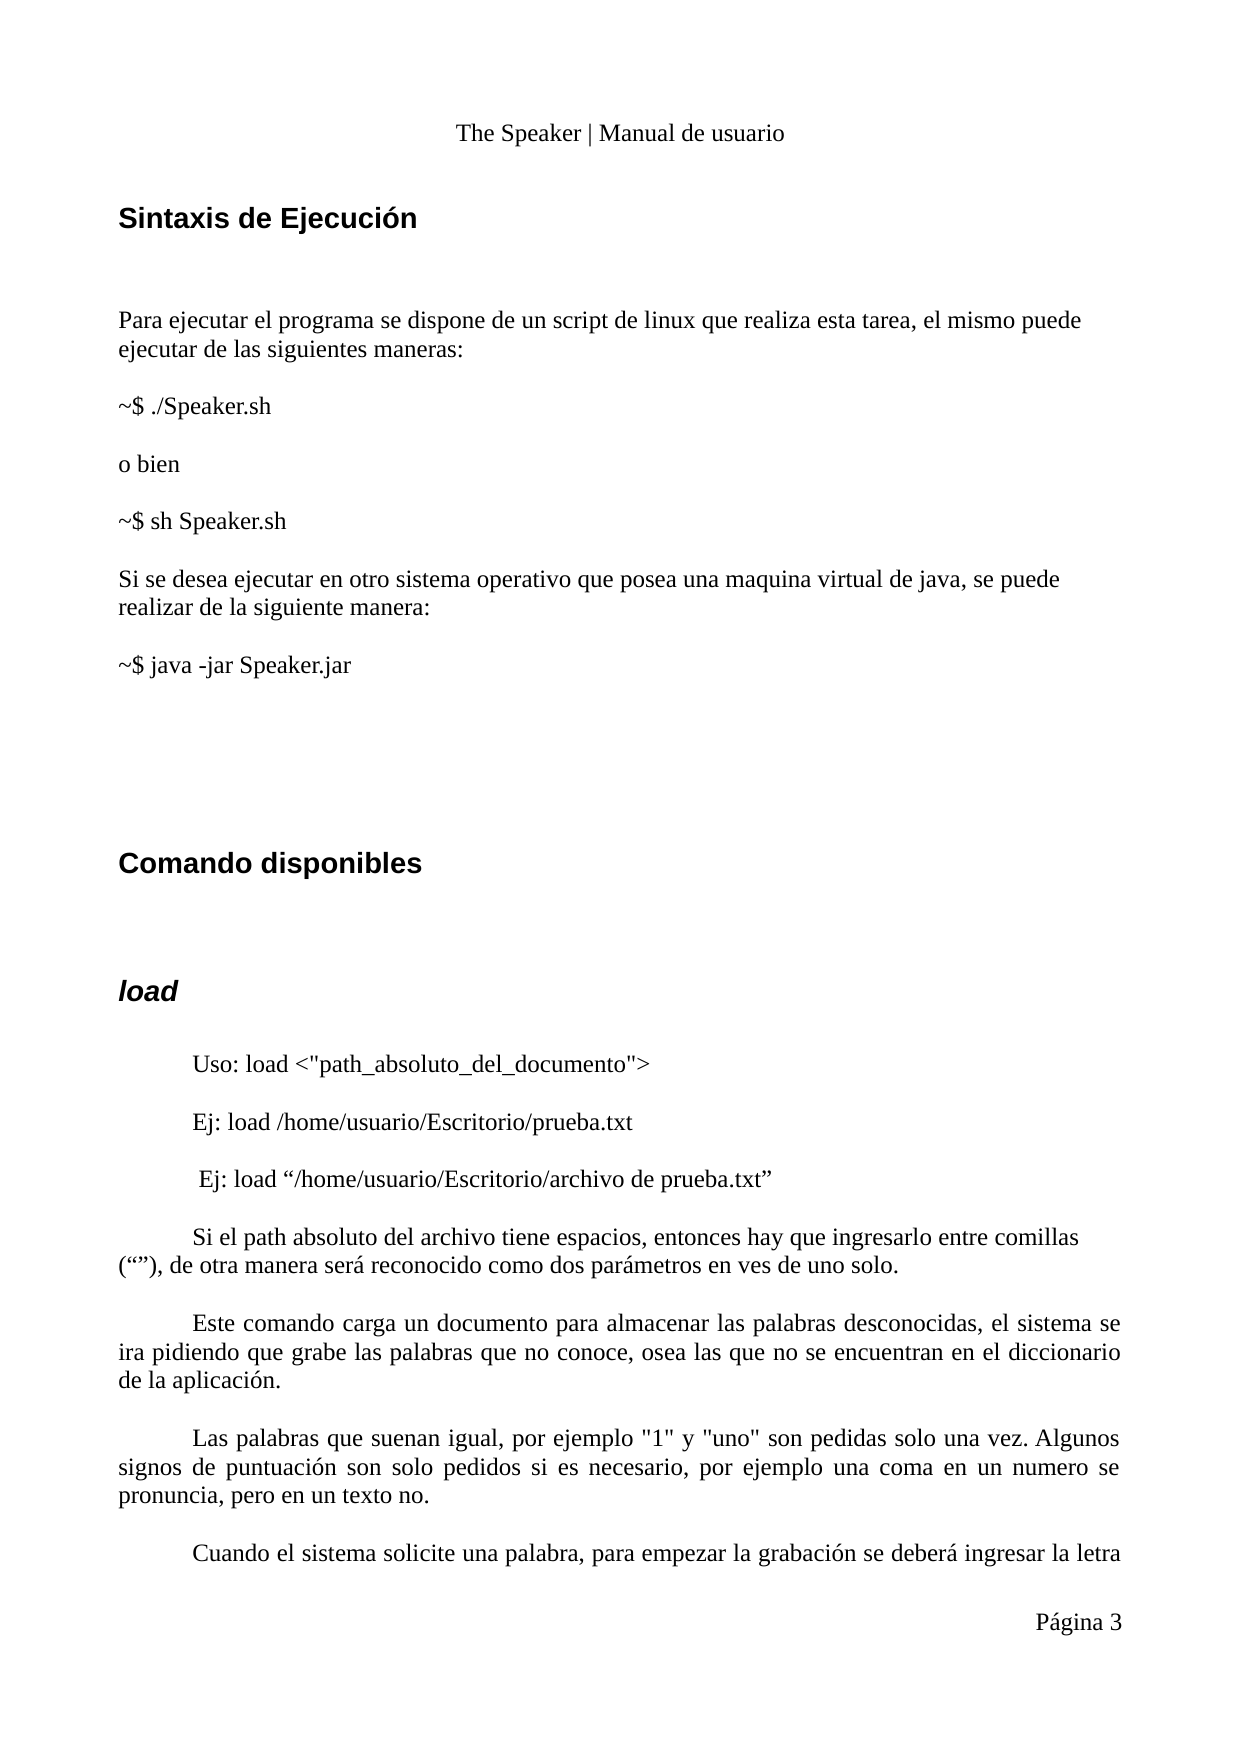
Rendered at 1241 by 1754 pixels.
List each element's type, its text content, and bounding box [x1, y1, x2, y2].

text Ej: load /home/usuario/Escritorio/prueba.txt [118, 1107, 1122, 1135]
text Si el path absoluto del archivo tiene espacios, entonces hay que ingresarlo entre comillas (“”), de otra manera será reconocido como dos parámetros en ves de uno solo. [118, 1222, 1122, 1279]
subtitle Sintaxis de Ejecución [118, 201, 1122, 235]
text Uso: load <"path_absoluto_del_documento"> [118, 1049, 1122, 1078]
text Para ejecutar el programa se dispone de un script de linux que realiza esta tarea, el mismo puede ejecutar de las siguientes maneras: [118, 305, 1122, 362]
text ~$ java -jar Speaker.jar [118, 650, 1122, 679]
text ~$ ./Speaker.sh [118, 391, 1122, 420]
subtitle load [118, 974, 1122, 1008]
text Cuando el sistema solicite una palabra, para empezar la grabación se deberá ingresar la letra [118, 1538, 1122, 1567]
text Ej: load “/home/usuario/Escritorio/archivo de prueba.txt” [118, 1164, 1122, 1193]
text Este comando carga un documento para almacenar las palabras desconocidas, el sistema se ira pidiendo que grabe las palabras que no conoce, osea las que no se encuentran en el diccionario de la aplicación. [118, 1308, 1122, 1394]
text Las palabras que suenan igual, por ejemplo "1" y "uno" son pedidas solo una vez. Algunos signos de puntuación son solo pedidos si es necesario, por ejemplo una coma en un numero se pronuncia, pero en un texto no. [118, 1423, 1122, 1509]
text Si se desea ejecutar en otro sistema operativo que posea una maquina virtual de java, se puede realizar de la siguiente manera: [118, 564, 1122, 621]
text o bien [118, 449, 1122, 477]
text ~$ sh Speaker.sh [118, 506, 1122, 535]
subtitle Comando disponibles [118, 846, 1122, 879]
